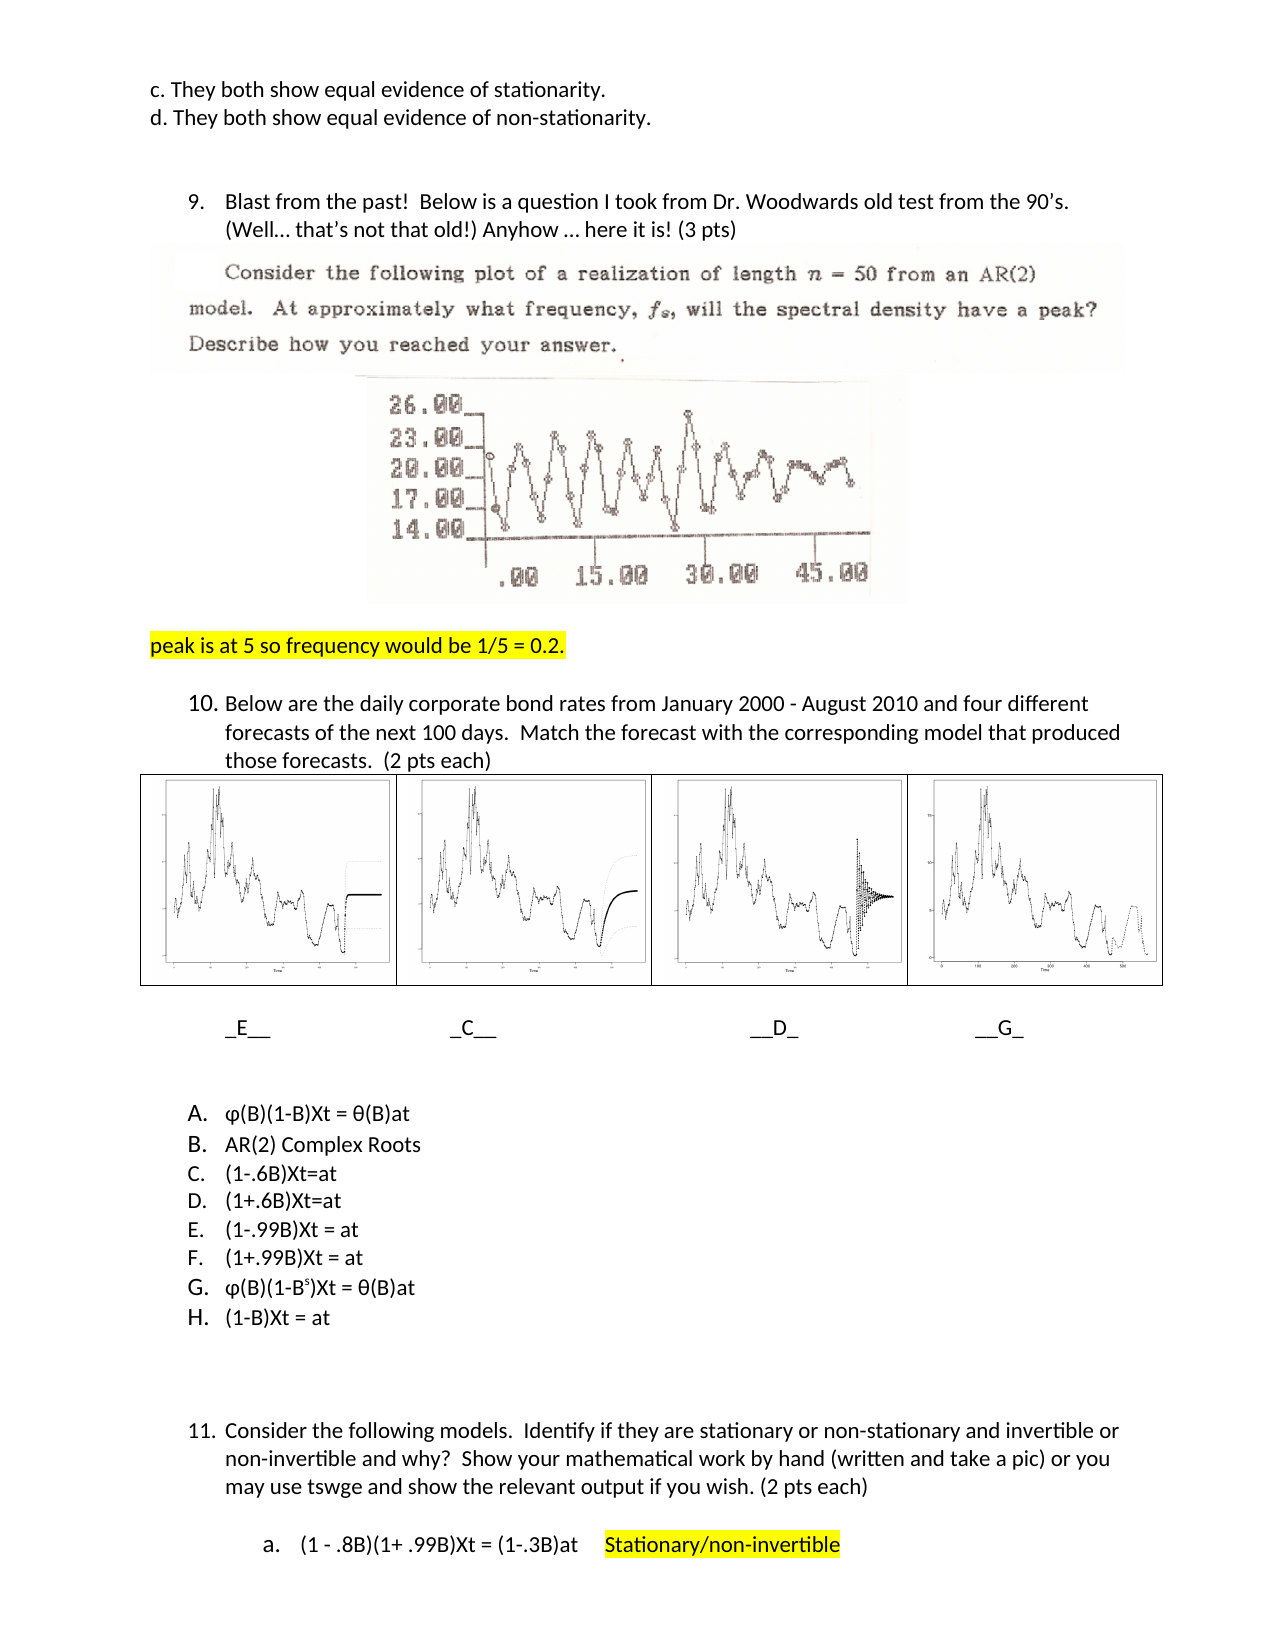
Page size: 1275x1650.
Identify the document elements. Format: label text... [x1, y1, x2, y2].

list φ(Β)(1-B)Xt = θ(Β)at [187, 1098, 1125, 1128]
table_header [141, 775, 151, 984]
list (1-.99B)Xt = at [187, 1215, 1125, 1243]
list ΑR(2) Complex Roots [187, 1128, 1125, 1159]
list (1 - .8B)(1+ .99B)Xt = (1-.3B)at Stationary/non-invertible [262, 1528, 1125, 1558]
picture [919, 775, 1162, 984]
list Below are the daily corporate bond rates from January 2000 - August 2010 and four different forecasts of the next 100 days. Match the forecast with the corresponding model that produced those forecasts. (2 pts each) [187, 687, 1125, 774]
list φ(Β)(1-Bs)Xt = θ(Β)at [187, 1271, 1125, 1301]
list Consider the following models. Identify if they are stationary or non-stationary and invertible or non-invertible and why? Show your mathematical work by hand (written and take a pic) or you may use tswge and show the relevant output if you wish. (2 pts each) [187, 1416, 1125, 1500]
list (1+.6B)Xt=at [187, 1187, 1125, 1215]
table_header [397, 775, 407, 984]
text d. They both show equal evidence of non-stationarity. [150, 103, 1125, 131]
picture [663, 775, 907, 985]
list (1+.99B)Xt = at [187, 1243, 1125, 1271]
list (1-.6B)Xt=at [187, 1159, 1125, 1187]
list Blast from the past! Below is a question I took from Dr. Woodwards old test from the 90’s. (Well… that’s not that old!) Anyhow … here it is! (3 pts) [187, 187, 1125, 243]
text c. They both show equal evidence of stationarity. [150, 75, 1125, 103]
list _E__ _C__ __D_ __G_ [225, 1013, 1125, 1042]
table_header [652, 775, 663, 984]
picture [151, 775, 395, 985]
picture [407, 775, 651, 985]
table_header [908, 775, 919, 984]
text peak is at 5 so frequency would be 1/5 = 0.2. [150, 631, 1125, 659]
list (1-B)Xt = at [187, 1301, 1125, 1332]
picture [150, 243, 1125, 604]
